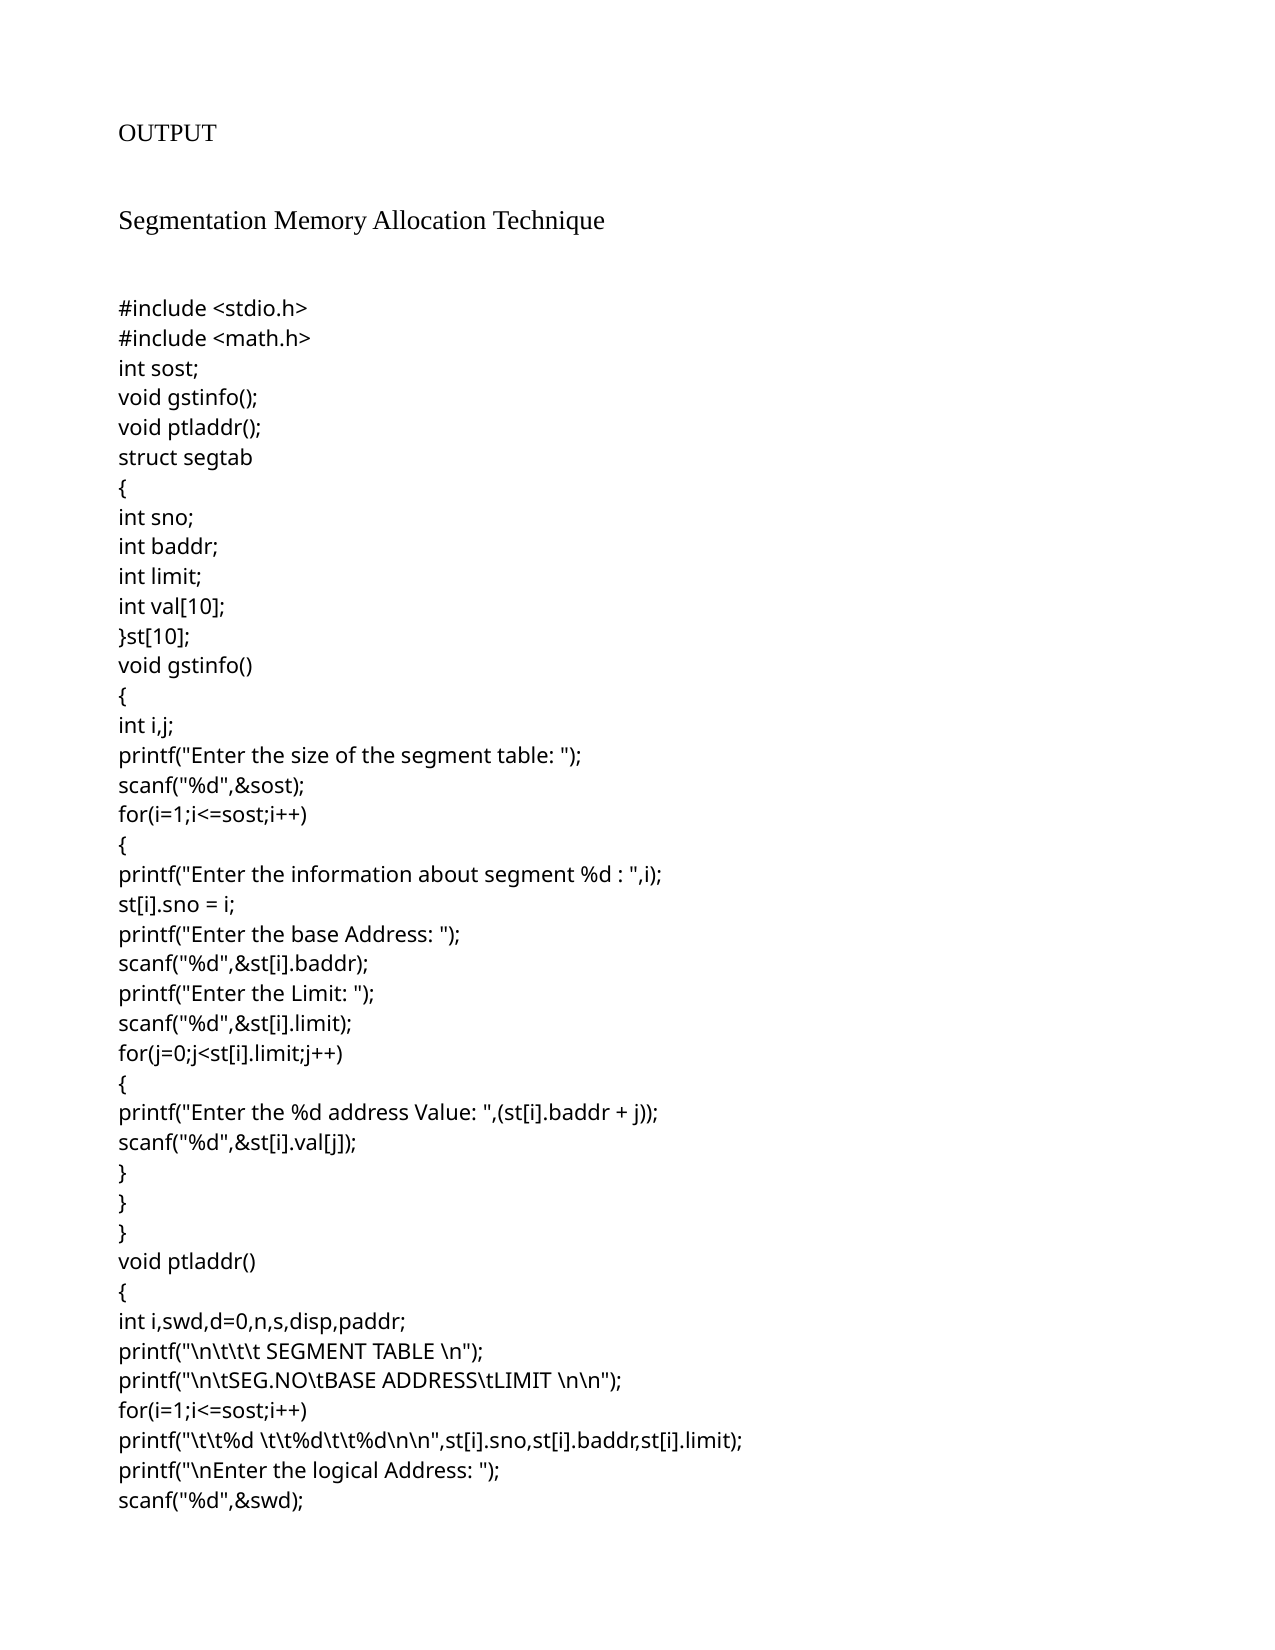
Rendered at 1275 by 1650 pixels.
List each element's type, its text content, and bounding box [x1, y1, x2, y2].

text void gstinfo(); [118, 382, 1157, 412]
text { [118, 1068, 1157, 1097]
text } [118, 1217, 1157, 1246]
text } [118, 1187, 1157, 1217]
text int i,swd,d=0,n,s,disp,paddr; [118, 1306, 1157, 1336]
text void ptladdr(); [118, 412, 1157, 442]
text for(i=1;i<=sost;i++) [118, 799, 1157, 829]
text { [118, 472, 1157, 502]
text }st[10]; [118, 621, 1157, 651]
text Segmentation Memory Allocation Technique [118, 204, 1157, 236]
text { [118, 1276, 1157, 1306]
text printf("\n\tSEG.NO\tBASE ADDRESS\tLIMIT \n\n"); [118, 1366, 1157, 1395]
text scanf("%d",&st[i].val[j]); [118, 1127, 1157, 1157]
text void ptladdr() [118, 1246, 1157, 1276]
text for(j=0;j<st[i].limit;j++) [118, 1038, 1157, 1068]
text void gstinfo() [118, 651, 1157, 680]
text printf("\n\t\t\t SEGMENT TABLE \n"); [118, 1336, 1157, 1366]
text printf("\t\t%d \t\t%d\t\t%d\n\n",st[i].sno,st[i].baddr,st[i].limit); [118, 1425, 1157, 1455]
text int limit; [118, 561, 1157, 591]
text printf("Enter the Limit: "); [118, 978, 1157, 1008]
text scanf("%d",&swd); [118, 1485, 1157, 1514]
text for(i=1;i<=sost;i++) [118, 1395, 1157, 1425]
text printf("\nEnter the logical Address: "); [118, 1455, 1157, 1485]
text scanf("%d",&st[i].baddr); [118, 948, 1157, 978]
text printf("Enter the base Address: "); [118, 919, 1157, 948]
text int i,j; [118, 710, 1157, 740]
text OUTPUT [118, 118, 1157, 147]
text int sno; [118, 502, 1157, 531]
text printf("Enter the size of the segment table: "); [118, 740, 1157, 770]
text int baddr; [118, 531, 1157, 561]
text #include <stdio.h> [118, 293, 1157, 323]
text { [118, 829, 1157, 859]
text { [118, 680, 1157, 710]
text printf("Enter the information about segment %d : ",i); [118, 859, 1157, 889]
text int val[10]; [118, 591, 1157, 621]
text int sost; [118, 353, 1157, 382]
text struct segtab [118, 442, 1157, 472]
text scanf("%d",&sost); [118, 770, 1157, 799]
text printf("Enter the %d address Value: ",(st[i].baddr + j)); [118, 1097, 1157, 1127]
text scanf("%d",&st[i].limit); [118, 1008, 1157, 1038]
text st[i].sno = i; [118, 889, 1157, 919]
text } [118, 1157, 1157, 1187]
text #include <math.h> [118, 323, 1157, 353]
